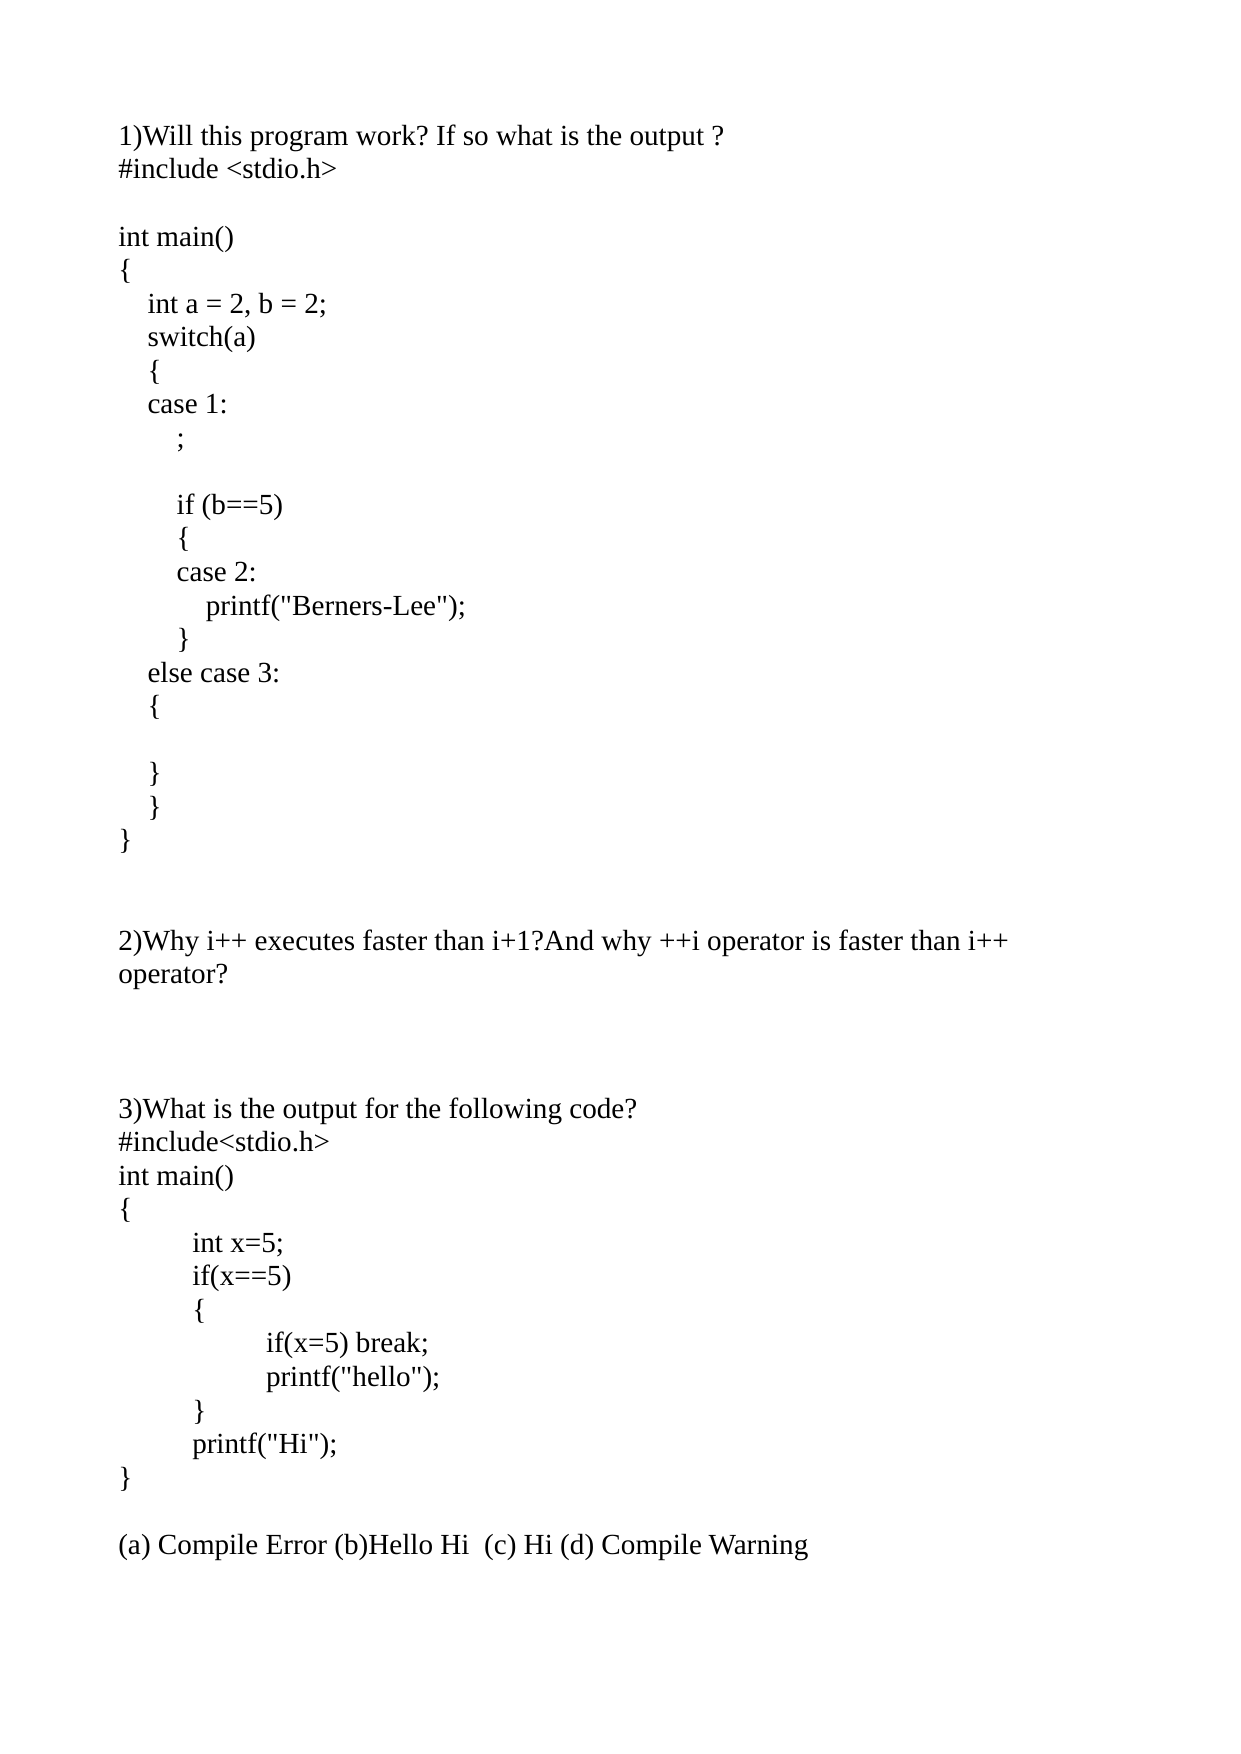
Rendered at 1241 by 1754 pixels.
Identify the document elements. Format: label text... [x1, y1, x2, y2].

text } [118, 1460, 1122, 1493]
text (a) Compile Error (b)Hello Hi (c) Hi (d) Compile Warning [118, 1527, 1122, 1560]
text if(x==5) [118, 1258, 1122, 1292]
text if (b==5) [118, 487, 1122, 521]
text int main() [118, 1158, 1122, 1191]
text { [118, 521, 1122, 554]
text } [118, 1393, 1122, 1426]
text { [118, 252, 1122, 286]
text #include<stdio.h> [118, 1124, 1122, 1158]
text } [118, 755, 1122, 789]
text } [118, 621, 1122, 655]
text printf("hello"); [118, 1359, 1122, 1393]
text 1)Will this program work? If so what is the output ? [118, 118, 1122, 152]
text printf("Hi"); [118, 1426, 1122, 1460]
text ; [118, 420, 1122, 453]
text printf("Berners-Lee"); [118, 588, 1122, 621]
text switch(a) [118, 319, 1122, 353]
text } [118, 822, 1122, 856]
text { [118, 688, 1122, 722]
text if(x=5) break; [118, 1326, 1122, 1359]
text int a = 2, b = 2; [118, 286, 1122, 319]
text { [118, 1191, 1122, 1225]
text { [118, 353, 1122, 386]
text 3)What is the output for the following code? [118, 1091, 1122, 1124]
text else case 3: [118, 655, 1122, 688]
text case 2: [118, 554, 1122, 588]
text case 1: [118, 386, 1122, 420]
text int main() [118, 219, 1122, 252]
text 2)Why i++ executes faster than i+1?And why ++i operator is faster than i++ operator? [118, 923, 1122, 990]
text } [118, 789, 1122, 822]
text { [118, 1292, 1122, 1326]
text int x=5; [118, 1225, 1122, 1258]
text #include <stdio.h> [118, 152, 1122, 185]
